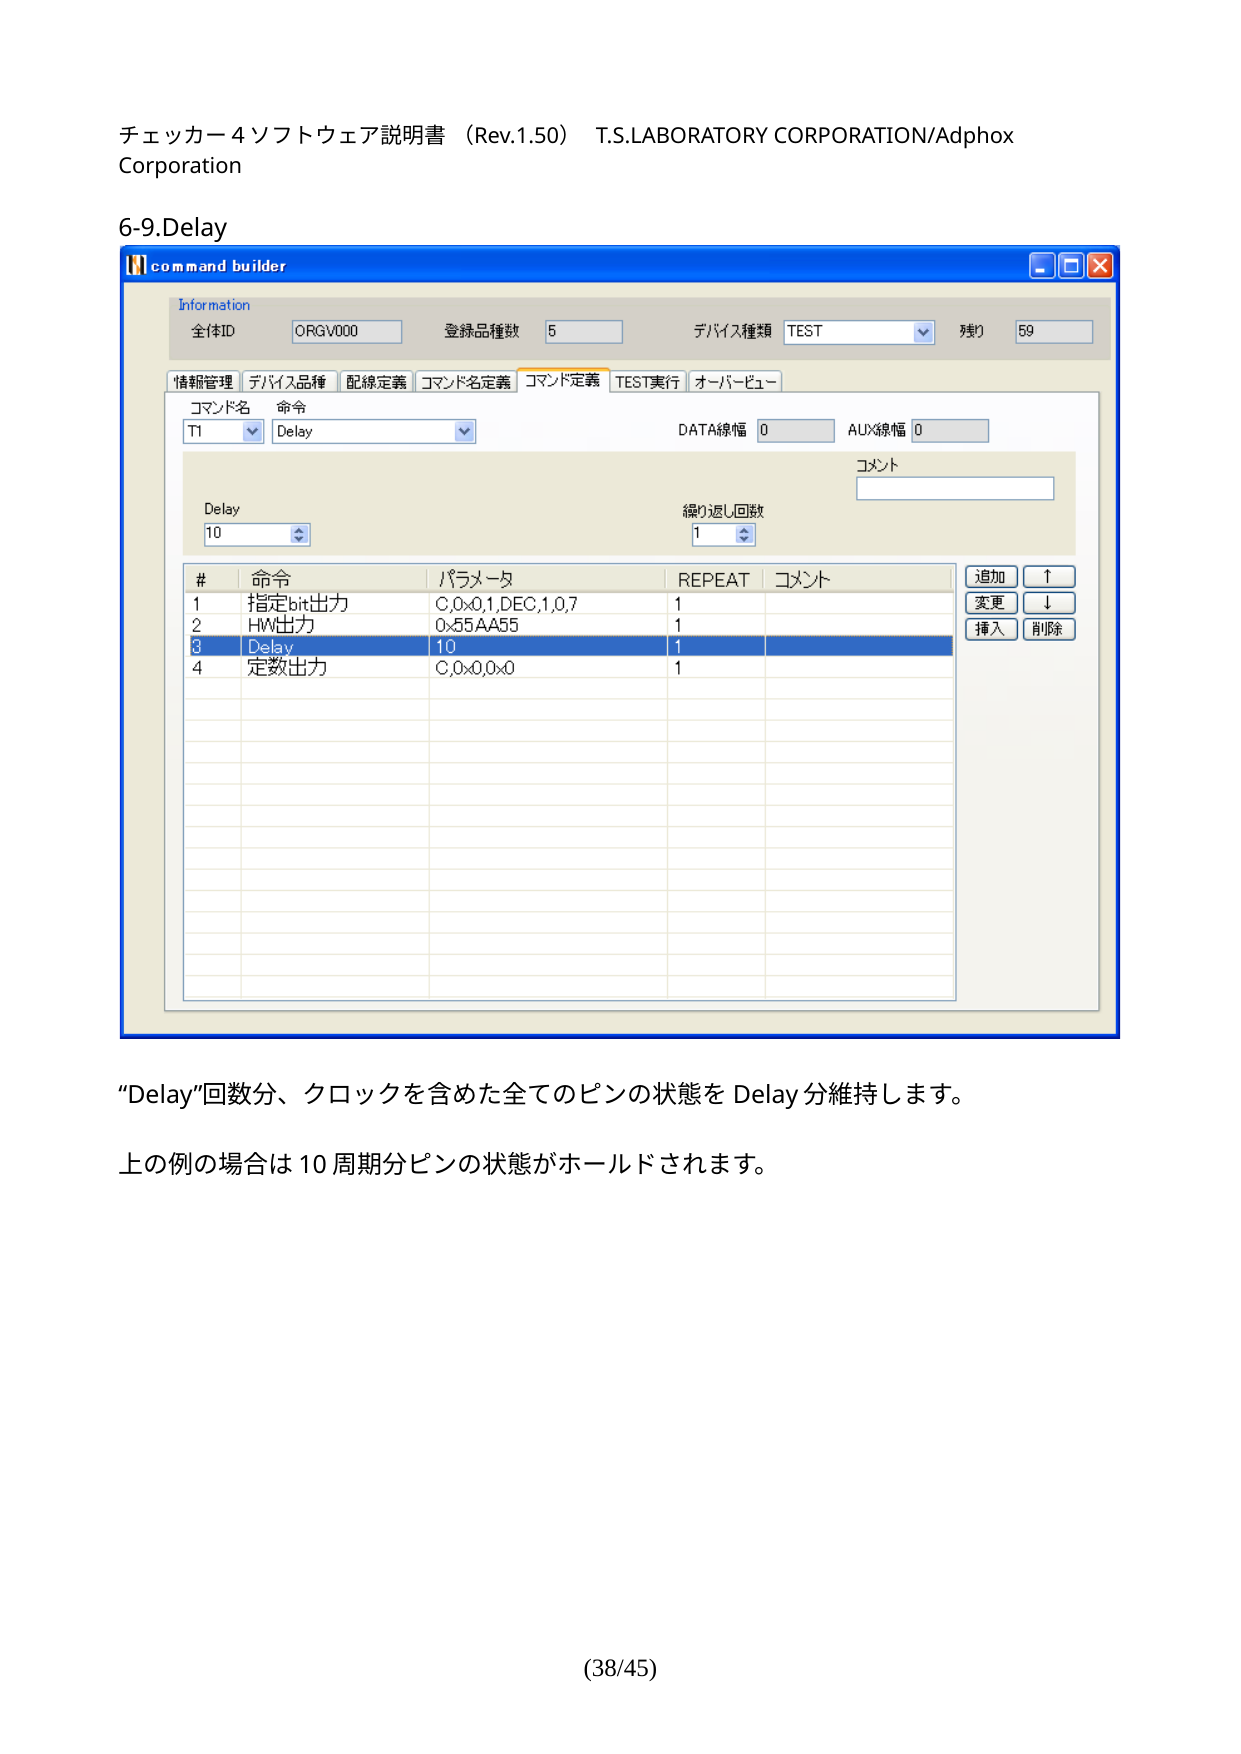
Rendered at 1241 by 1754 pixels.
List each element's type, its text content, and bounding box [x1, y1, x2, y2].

text “Delay”回数分、クロックを含めた全てのピンの状態をDelay分維持します。 [118, 1074, 1122, 1110]
text 上の例の場合は10周期分ピンの状態がホールドされます。 [118, 1144, 1122, 1181]
text 6-9.Delay [118, 209, 1122, 243]
picture [119, 245, 1121, 1039]
